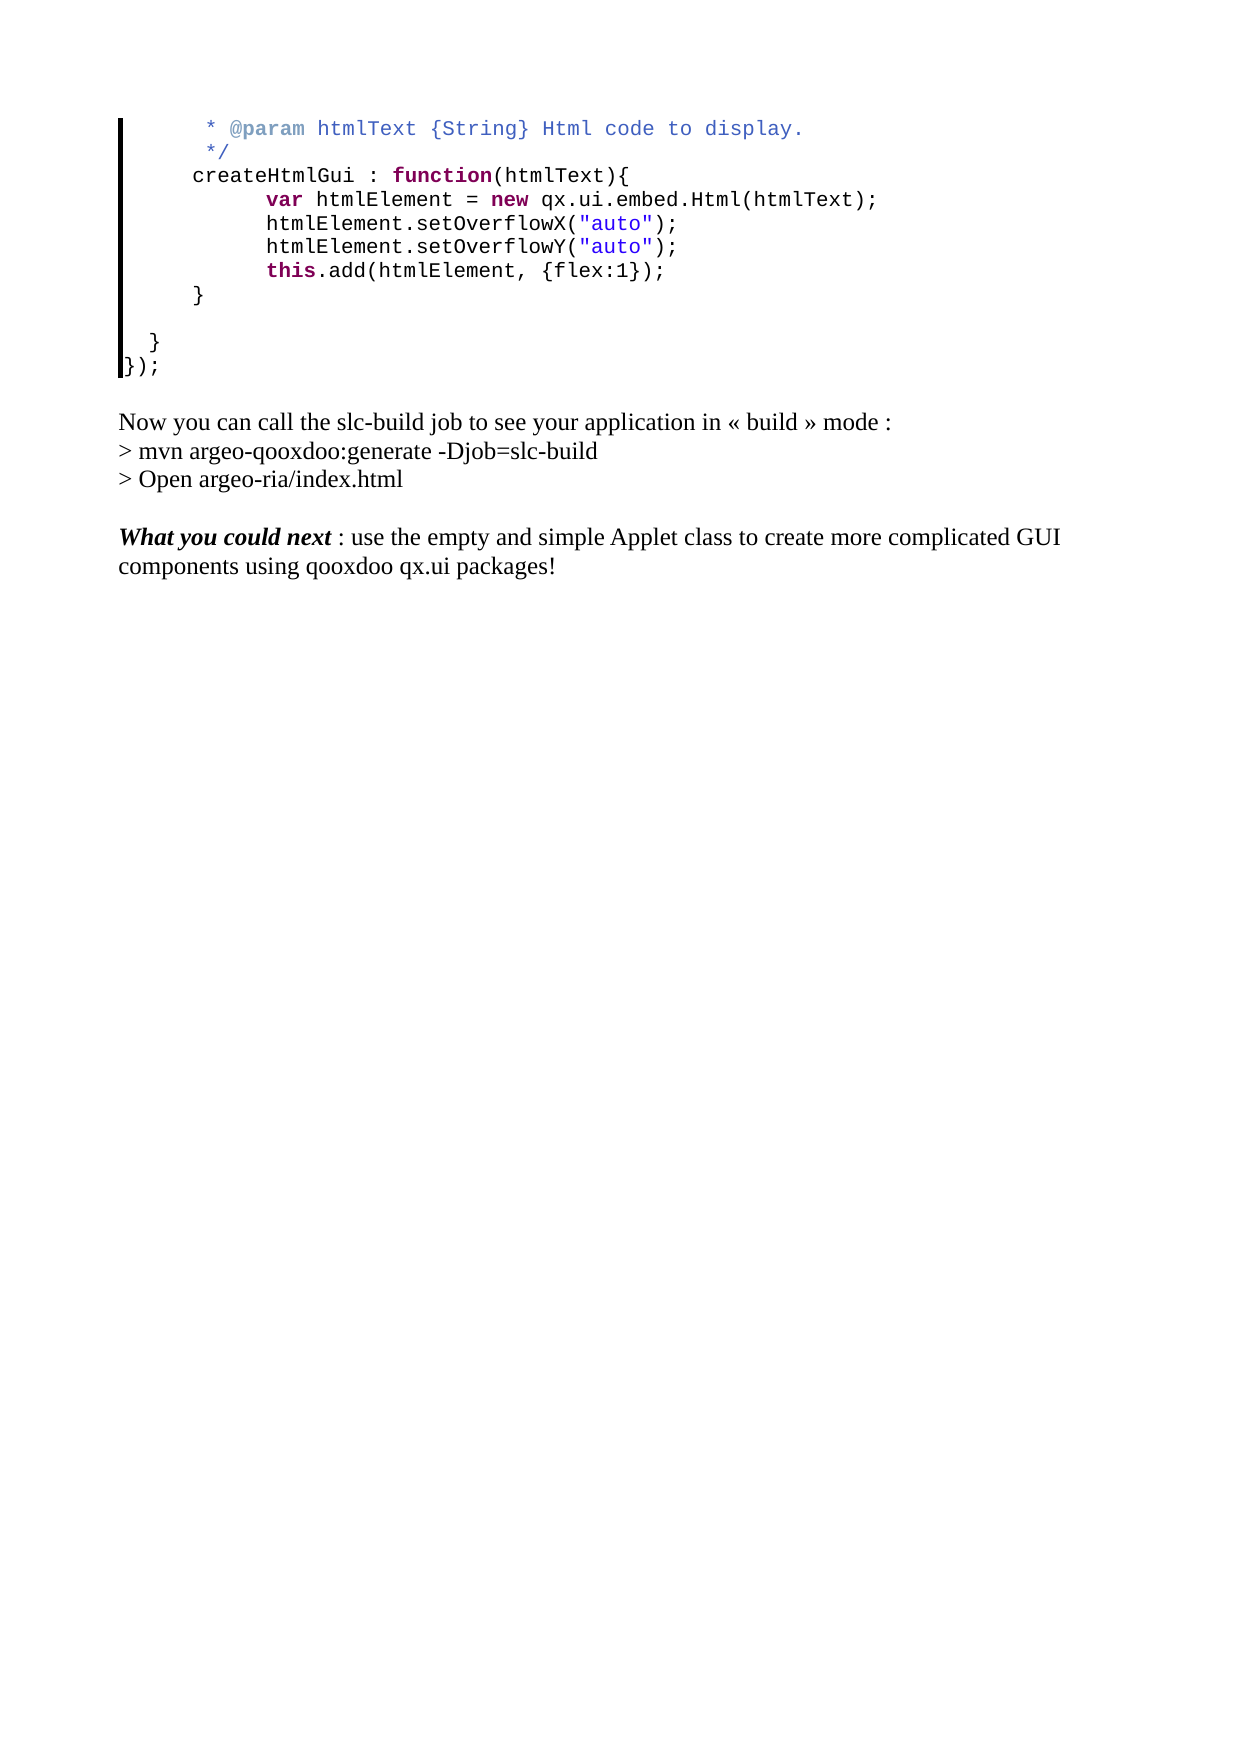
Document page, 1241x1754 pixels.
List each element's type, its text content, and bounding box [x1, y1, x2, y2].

text htmlElement.setOverflowX("auto"); [123, 213, 1122, 236]
text > Open argeo-ria/index.html [118, 464, 1122, 493]
text What you could next : use the empty and simple Applet class to create more complicated GUI components using qooxdoo qx.ui packages! [118, 522, 1122, 579]
text Now you can call the slc-build job to see your application in « build » mode : [118, 407, 1122, 436]
text > mvn argeo-qooxdoo:generate -Djob=slc-build [118, 436, 1122, 464]
text } [123, 284, 1122, 307]
text this.add(htmlElement, {flex:1}); [123, 260, 1122, 284]
text */ [123, 142, 1122, 165]
text var htmlElement = new qx.ui.embed.Html(htmlText); [123, 189, 1122, 213]
text } [123, 331, 1122, 354]
text }); [123, 354, 1122, 378]
text htmlElement.setOverflowY("auto"); [123, 236, 1122, 260]
text * @param htmlText {String} Html code to display. [123, 118, 1122, 142]
text createHtmlGui : function(htmlText){ [123, 165, 1122, 189]
